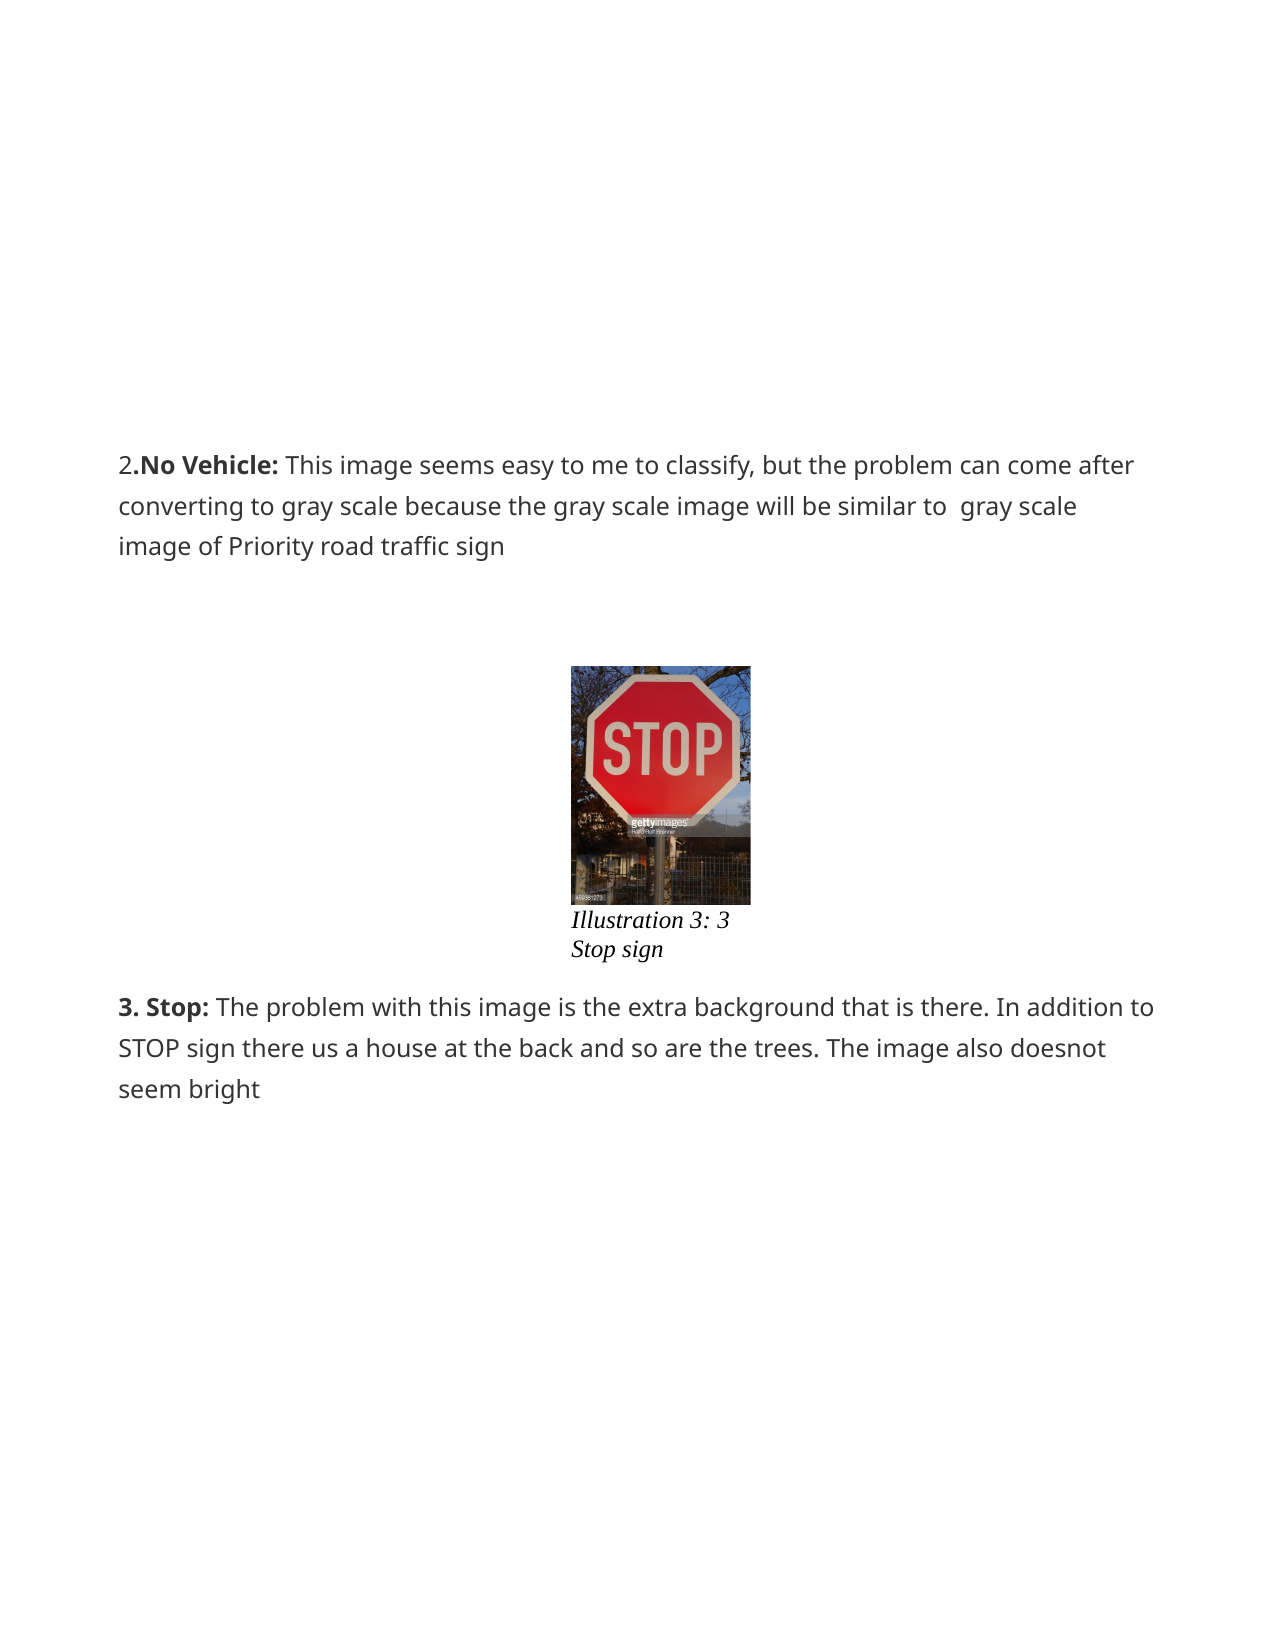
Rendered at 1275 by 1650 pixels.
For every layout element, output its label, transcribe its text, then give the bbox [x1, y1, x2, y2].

picture [571, 666, 751, 905]
text Illustration 3: 3 Stop sign [571, 905, 751, 962]
text 2.No Vehicle: This image seems easy to me to classify, but the problem can come after converting to gray scale because the gray scale image will be similar to gray scale image of Priority road traffic sign [118, 447, 1157, 563]
text 3. Stop: The problem with this image is the extra background that is there. In addition to STOP sign there us a house at the back and so are the trees. The image also doesnot seem bright [118, 990, 1157, 1106]
